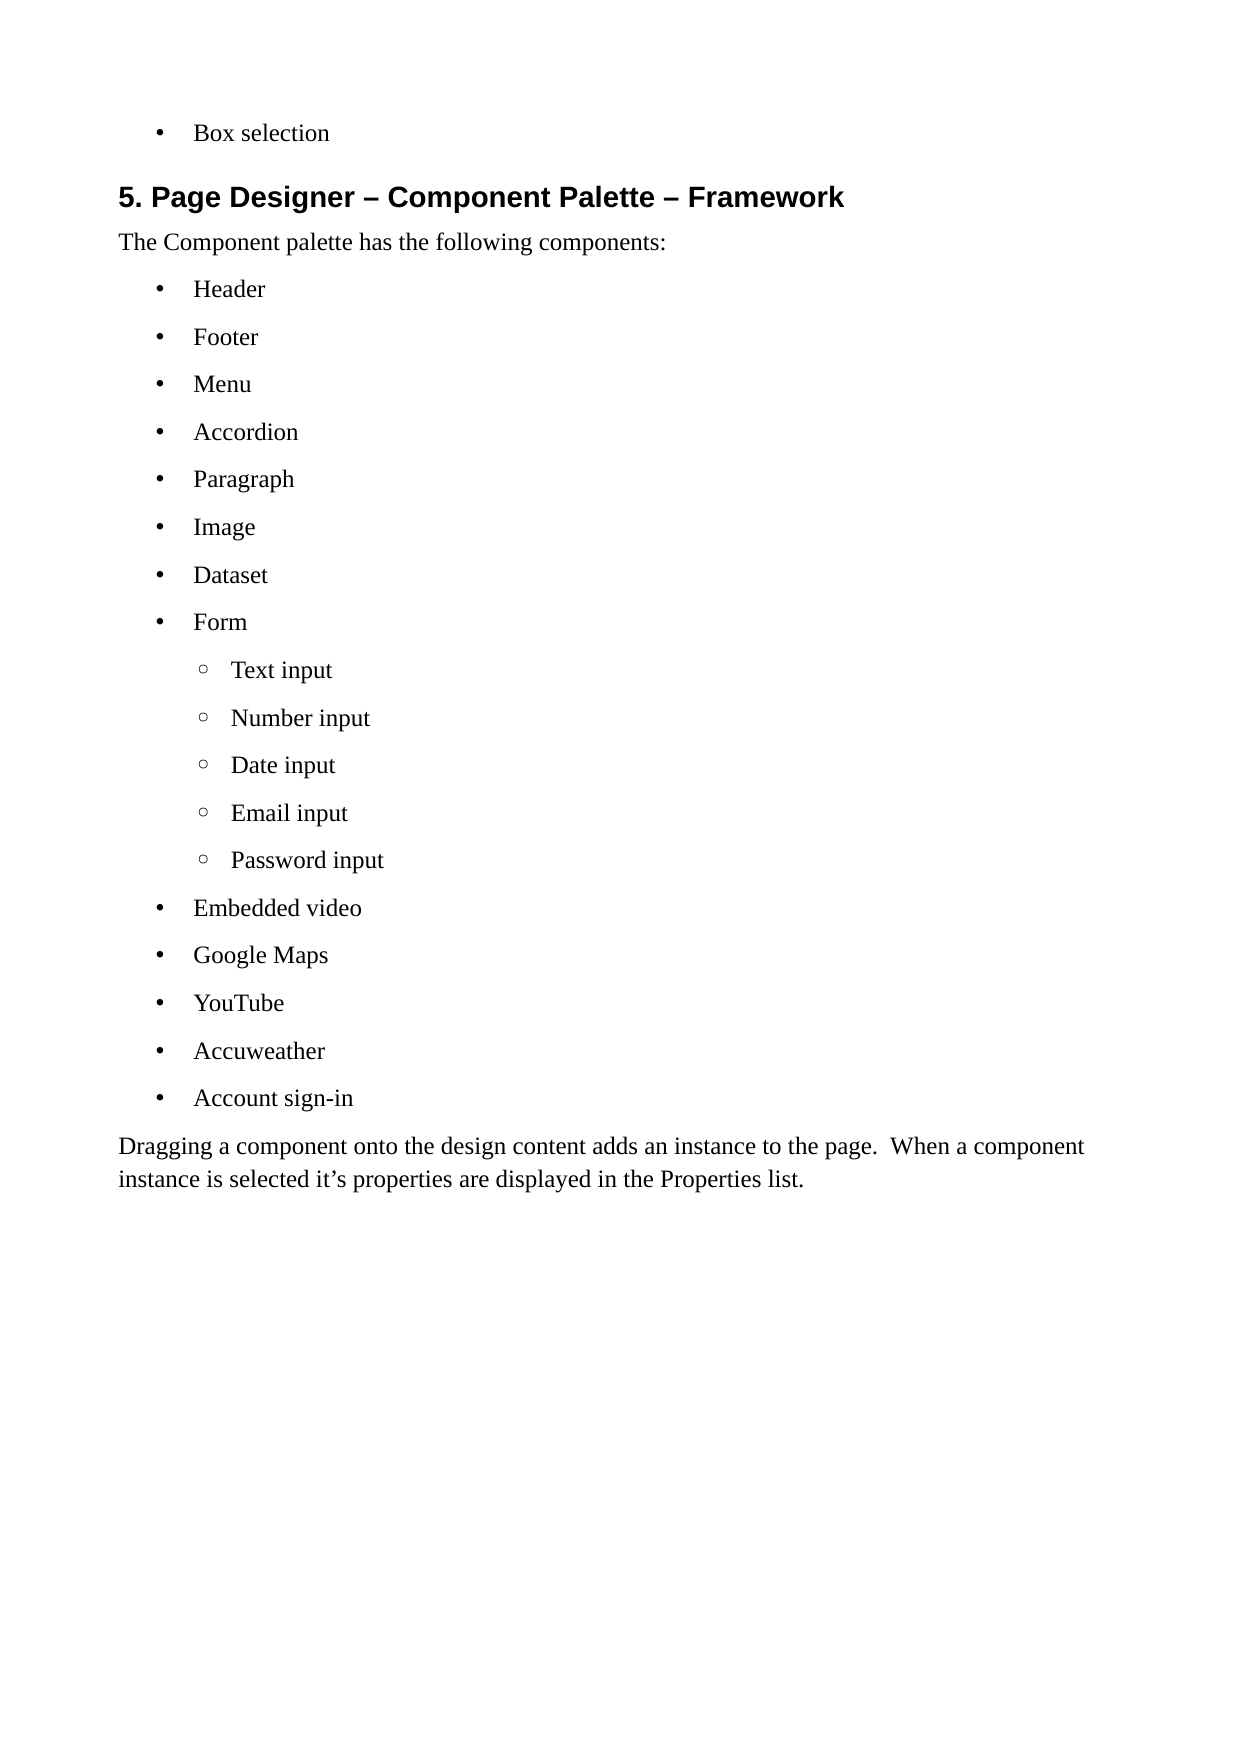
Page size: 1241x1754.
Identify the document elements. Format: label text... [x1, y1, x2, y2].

list Image [156, 512, 1122, 541]
list Box selection [156, 118, 1122, 147]
text The Component palette has the following components: [118, 227, 1122, 255]
list Menu [156, 369, 1122, 398]
list Email input [193, 798, 1122, 827]
list Date input [193, 750, 1122, 779]
list Footer [156, 322, 1122, 351]
list Header [156, 274, 1122, 303]
subtitle Page Designer – Component Palette – Framework [118, 180, 1122, 214]
list Form [156, 607, 1122, 636]
list Accuweather [156, 1036, 1122, 1064]
list Number input [193, 703, 1122, 731]
list Dataset [156, 560, 1122, 588]
list Embedded video [156, 893, 1122, 922]
list Google Maps [156, 941, 1122, 969]
list YouTube [156, 988, 1122, 1017]
list Account sign-in [156, 1083, 1122, 1112]
list Accordion [156, 417, 1122, 446]
text Dragging a component onto the design content adds an instance to the page. When a component instance is selected it’s properties are displayed in the Properties list. [118, 1131, 1122, 1193]
list Password input [193, 845, 1122, 874]
list Paragraph [156, 464, 1122, 493]
list Text input [193, 655, 1122, 684]
